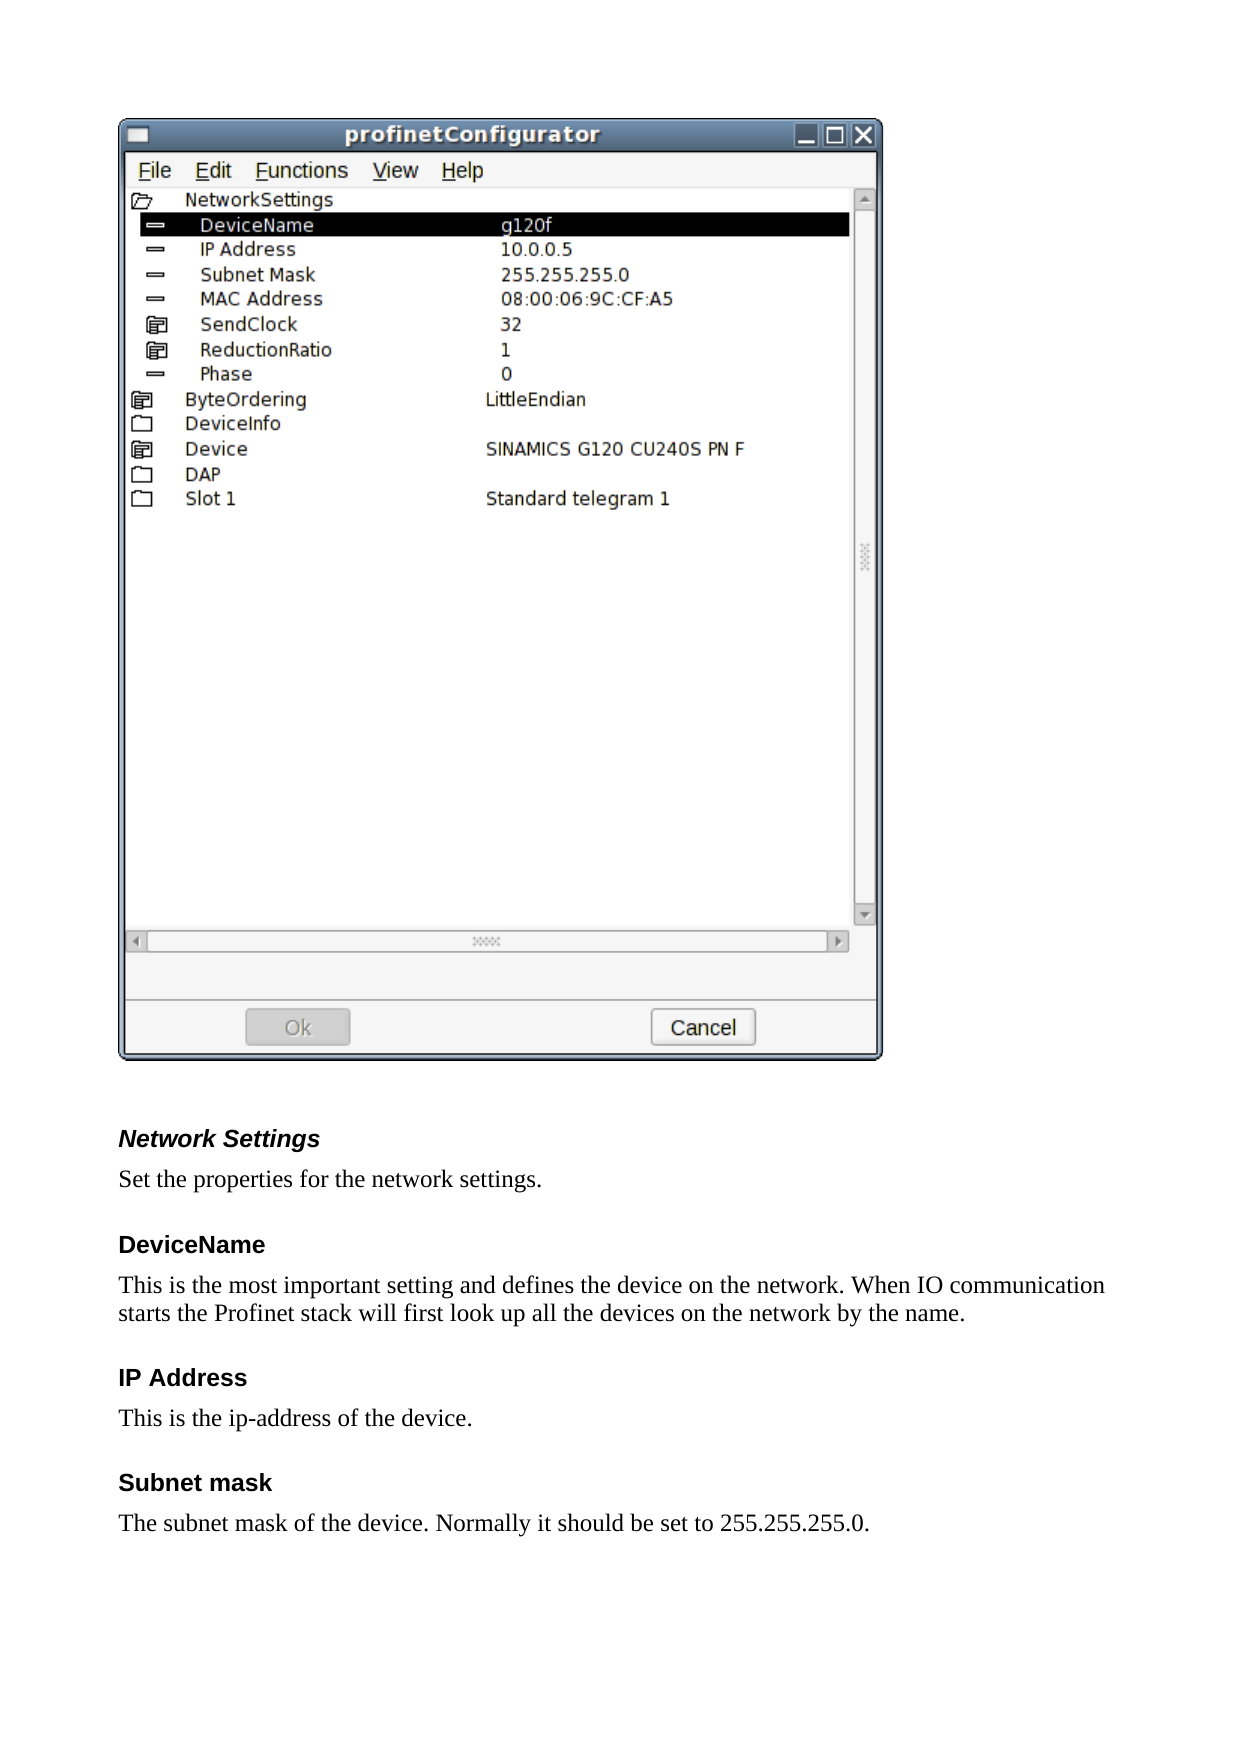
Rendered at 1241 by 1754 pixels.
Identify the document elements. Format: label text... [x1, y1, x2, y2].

text Set the properties for the network settings. [118, 1166, 1122, 1193]
subtitle DeviceName [118, 1231, 1122, 1258]
text This is the most important setting and defines the device on the network. When IO communication starts the Profinet stack will first look up all the devices on the network by the name. [118, 1271, 1122, 1326]
text This is the ip-address of the device. [118, 1404, 1122, 1432]
subtitle IP Address [118, 1364, 1122, 1392]
subtitle Subnet mask [118, 1469, 1122, 1497]
text The subnet mask of the device. Normally it should be set to 255.255.255.0. [118, 1509, 1122, 1537]
subtitle Network Settings [118, 1125, 1122, 1153]
picture [118, 118, 884, 1061]
